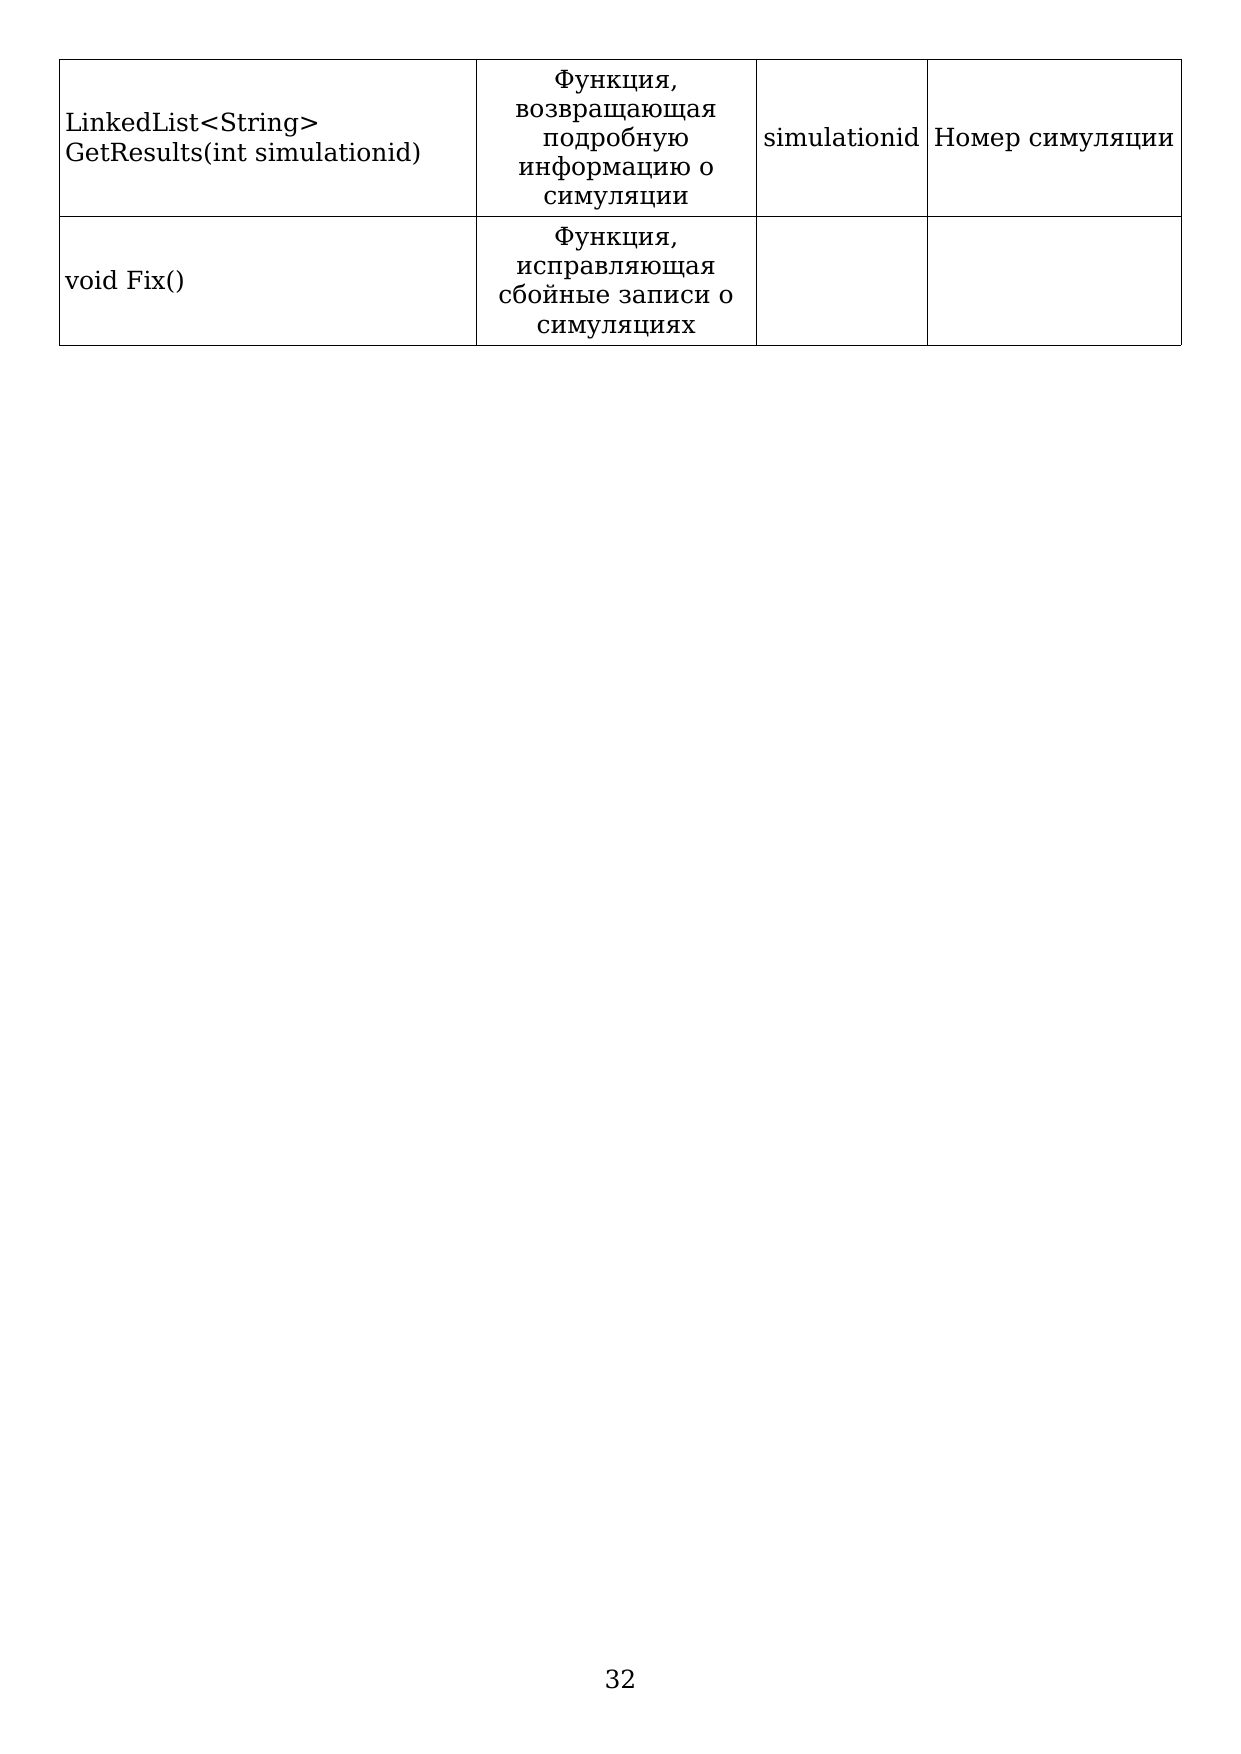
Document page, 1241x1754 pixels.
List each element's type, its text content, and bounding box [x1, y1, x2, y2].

table_header LinkedList<String> GetResults(int simulationid) [60, 60, 476, 216]
table_cell void Fix() [60, 217, 476, 345]
table_header Номер симуляции [928, 60, 1181, 216]
table_cell Функция, исправляющая сбойные записи о симуляциях [477, 217, 756, 345]
table_header Функция, возвращающая подробную информацию о симуляции [477, 60, 756, 216]
table_cell [928, 217, 1181, 345]
table_cell [757, 217, 927, 345]
table_header simulationid [757, 60, 927, 216]
